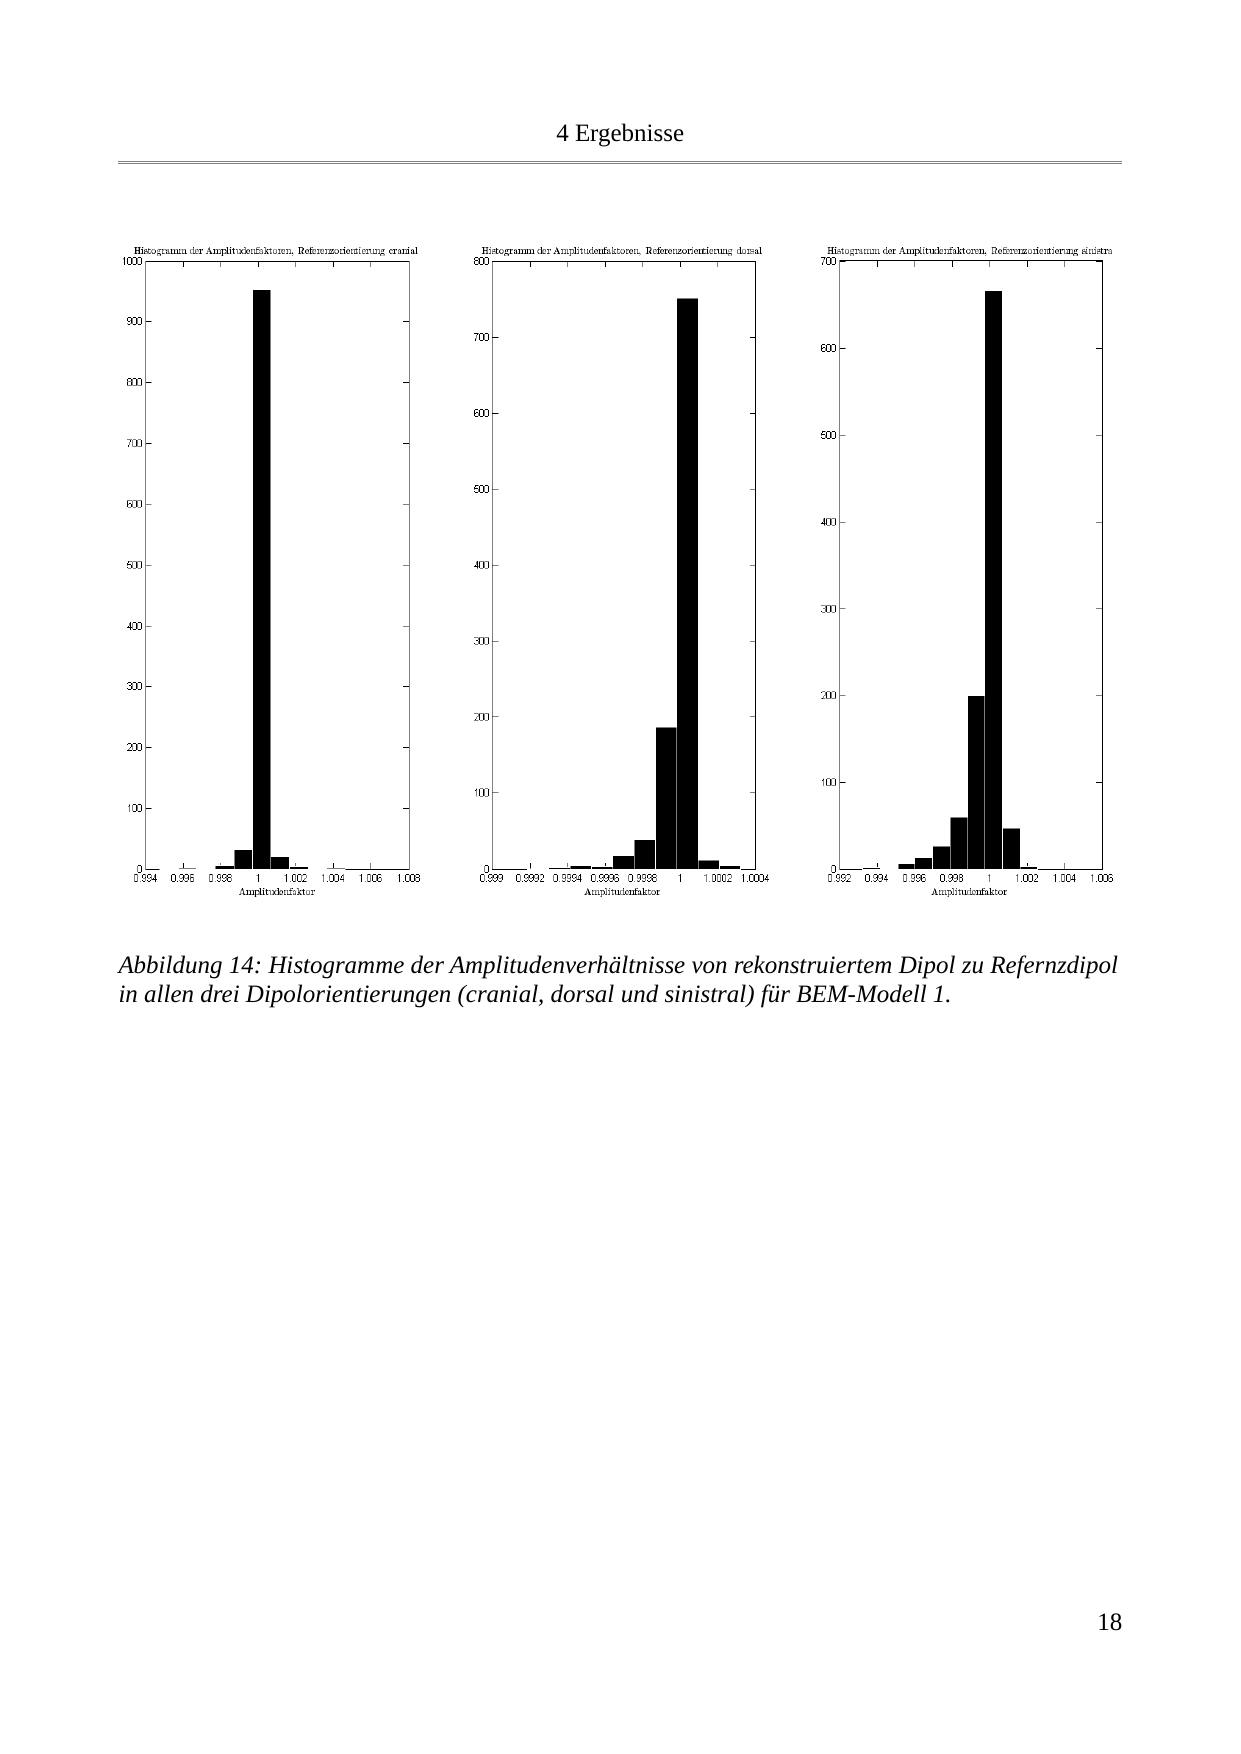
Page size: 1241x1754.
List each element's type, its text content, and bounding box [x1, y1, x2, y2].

picture [118, 205, 1122, 951]
text Abbildung 14: Histogramme der Amplitudenverhältnisse von rekonstruiertem Dipol zu Refernzdipol in allen drei Dipolorientierungen (cranial, dorsal und sinistral) für BEM-Modell 1. [118, 951, 1122, 1008]
